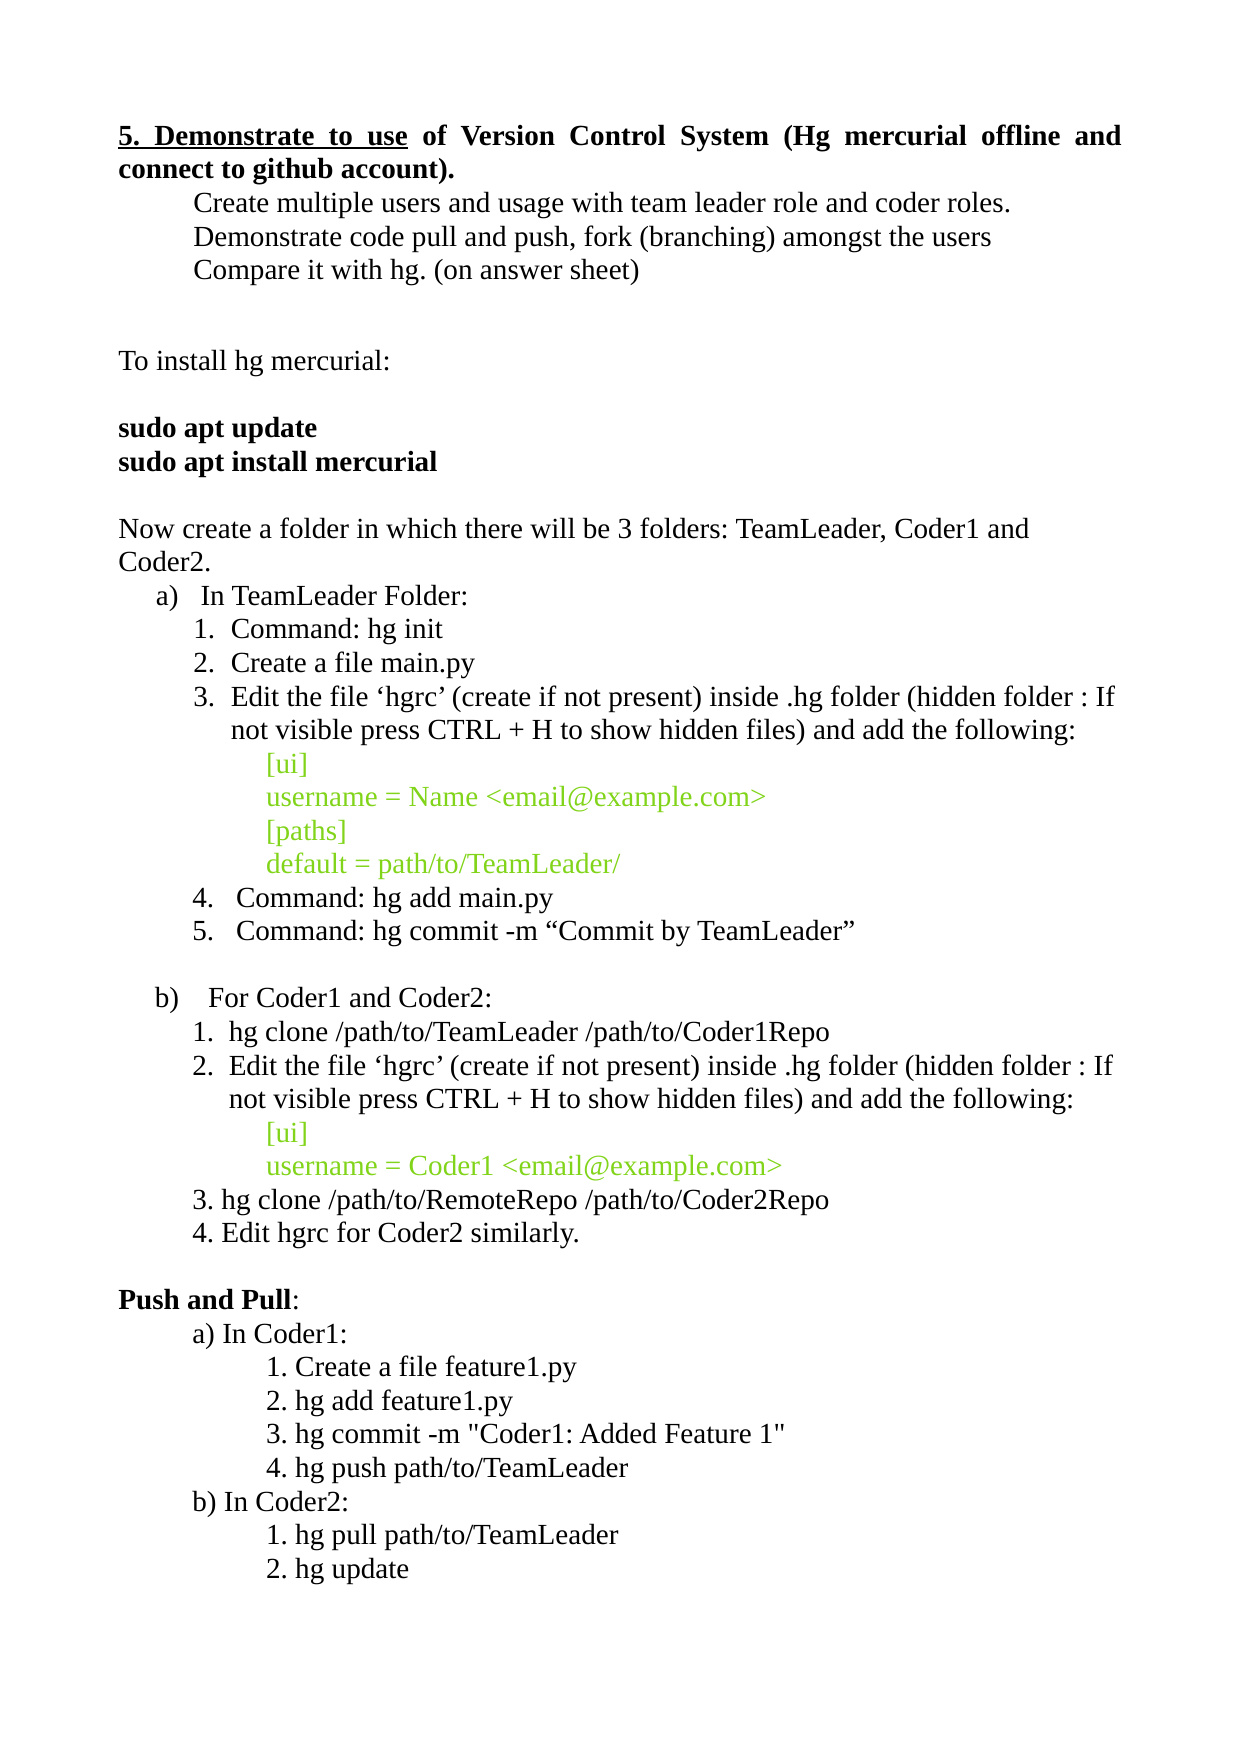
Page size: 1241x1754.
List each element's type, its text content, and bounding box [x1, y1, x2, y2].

text [paths] [118, 813, 1122, 846]
text 1. hg clone /path/to/TeamLeader /path/to/Coder1Repo [118, 1014, 1122, 1048]
text Now create a folder in which there will be 3 folders: TeamLeader, Coder1 and Coder2. [118, 511, 1122, 578]
text To install hg mercurial: [118, 343, 1122, 377]
list Create multiple users and usage with team leader role and coder roles. [193, 185, 1122, 219]
text sudo apt install mercurial [118, 444, 1122, 477]
text sudo apt update [118, 410, 1122, 444]
text Push and Pull: [118, 1282, 1122, 1316]
text 2. hg add feature1.py [118, 1383, 1122, 1417]
text username = Coder1 <email@example.com> [118, 1148, 1122, 1182]
text 3. hg commit -m "Coder1: Added Feature 1" [118, 1417, 1122, 1450]
text [ui] [118, 746, 1122, 779]
text b) In Coder2: [118, 1484, 1122, 1517]
list In TeamLeader Folder: [156, 578, 1122, 612]
text 1. hg pull path/to/TeamLeader [118, 1517, 1122, 1551]
list Compare it with hg. (on answer sheet) [193, 252, 1122, 286]
text 3. hg clone /path/to/RemoteRepo /path/to/Coder2Repo [118, 1182, 1122, 1215]
text 5. Demonstrate to use of Version Control System (Hg mercurial offline and connect to github account). [118, 118, 1122, 185]
text 2. Edit the file ‘hgrc’ (create if not present) inside .hg folder (hidden folder : If not visible press CTRL + H to show hidden files) and add the following: [118, 1048, 1122, 1115]
list Create a file main.py [193, 645, 1122, 679]
text a) In Coder1: [118, 1316, 1122, 1349]
text 5. Command: hg commit -m “Commit by TeamLeader” [118, 913, 1122, 947]
text 4. hg push path/to/TeamLeader [118, 1450, 1122, 1484]
text username = Name <email@example.com> [118, 779, 1122, 813]
list Demonstrate code pull and push, fork (branching) amongst the users [193, 219, 1122, 252]
text 4. Command: hg add main.py [118, 880, 1122, 913]
text [ui] [118, 1115, 1122, 1148]
text b) For Coder1 and Coder2: [118, 981, 1122, 1014]
text default = path/to/TeamLeader/ [118, 846, 1122, 880]
text 4. Edit hgrc for Coder2 similarly. [118, 1215, 1122, 1249]
text 1. Create a file feature1.py [118, 1349, 1122, 1383]
list Edit the file ‘hgrc’ (create if not present) inside .hg folder (hidden folder : If not visible press CTRL + H to show hidden files) and add the following: [193, 679, 1122, 746]
text 2. hg update [118, 1551, 1122, 1584]
list Command: hg init [193, 612, 1122, 645]
